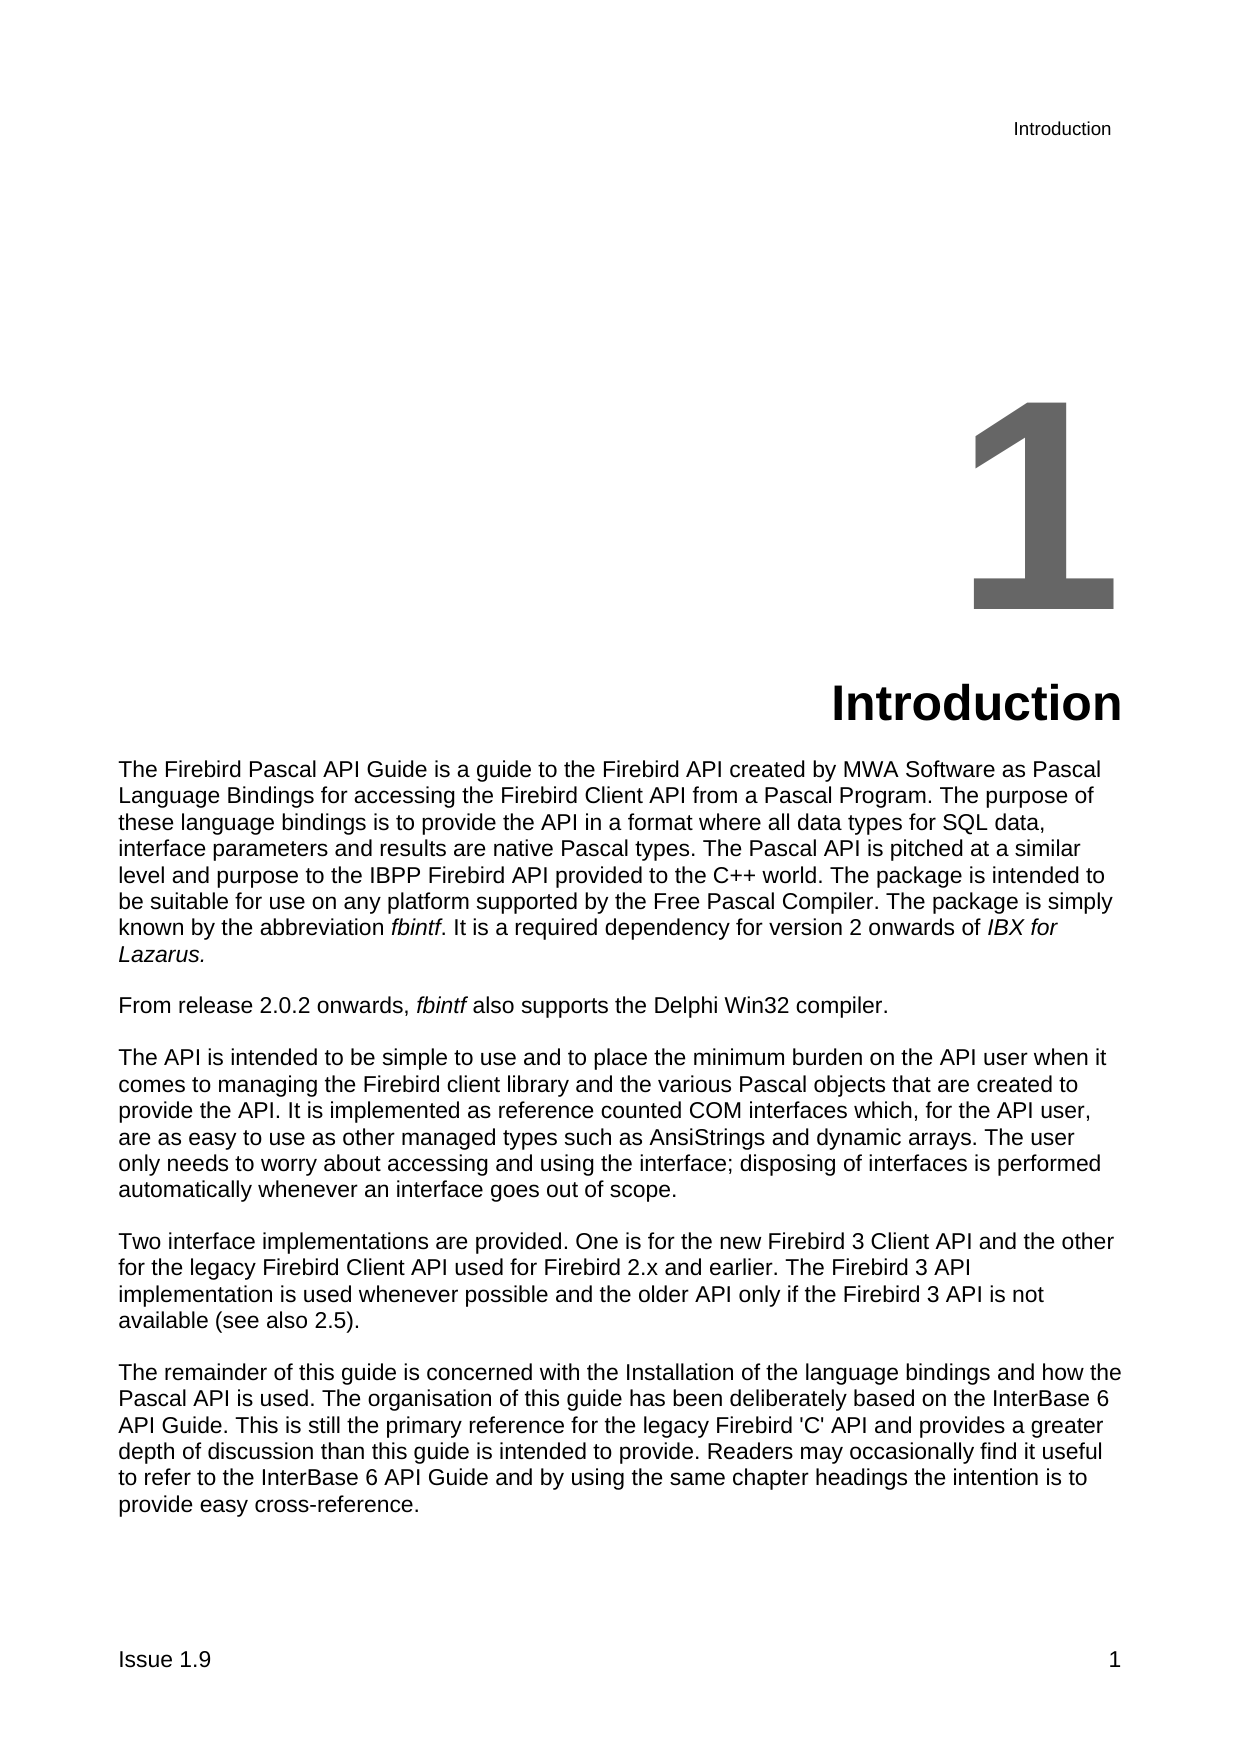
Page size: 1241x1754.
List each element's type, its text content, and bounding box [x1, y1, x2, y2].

text The remainder of this guide is concerned with the Installation of the language bindings and how the Pascal API is used. The organisation of this guide has been deliberately based on the InterBase 6 API Guide. This is still the primary reference for the legacy Firebird 'C' API and provides a greater depth of discussion than this guide is intended to provide. Readers may occasionally find it useful to refer to the InterBase 6 API Guide and by using the same chapter headings the intention is to provide easy cross-reference. [118, 1359, 1122, 1517]
text The API is intended to be simple to use and to place the minimum burden on the API user when it comes to managing the Firebird client library and the various Pascal objects that are created to provide the API. It is implemented as reference counted COM interfaces which, for the API user, are as easy to use as other managed types such as AnsiStrings and dynamic arrays. The user only needs to worry about accessing and using the interface; disposing of interfaces is performed automatically whenever an interface goes out of scope. [118, 1044, 1122, 1202]
subtitle Introduction [81, 328, 1122, 731]
text From release 2.0.2 onwards, fbintf also supports the Delphi Win32 compiler. [118, 992, 1122, 1019]
text Two interface implementations are provided. One is for the new Firebird 3 Client API and the other for the legacy Firebird Client API used for Firebird 2.x and earlier. The Firebird 3 API implementation is used whenever possible and the older API only if the Firebird 3 API is not available (see also 2.5). [118, 1228, 1122, 1333]
text The Firebird Pascal API Guide is a guide to the Firebird API created by MWA Software as Pascal Language Bindings for accessing the Firebird Client API from a Pascal Program. The purpose of these language bindings is to provide the API in a format where all data types for SQL data, interface parameters and results are native Pascal types. The Pascal API is pitched at a similar level and purpose to the IBPP Firebird API provided to the C++ world. The package is intended to be suitable for use on any platform supported by the Free Pascal Compiler. The package is simply known by the abbreviation fbintf. It is a required dependency for version 2 onwards of IBX for Lazarus. [118, 756, 1122, 967]
